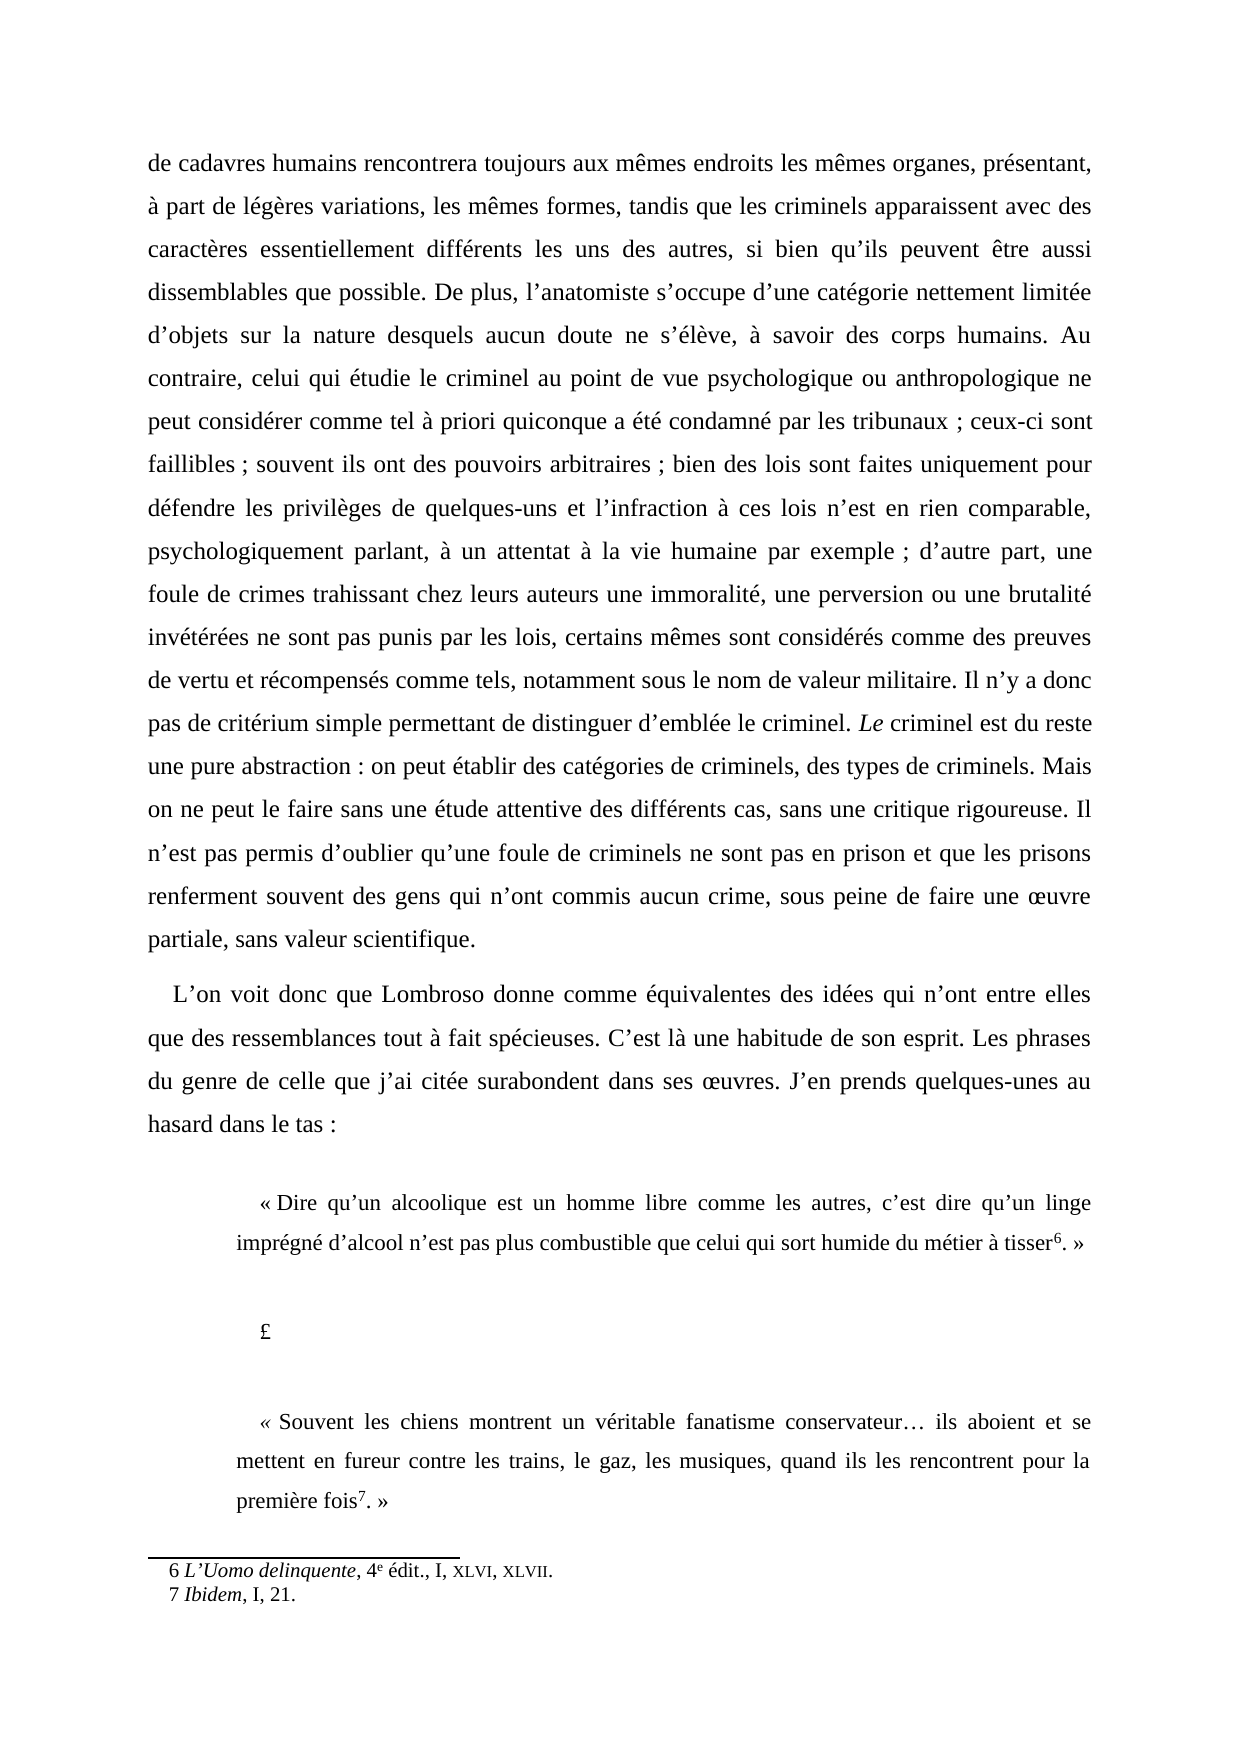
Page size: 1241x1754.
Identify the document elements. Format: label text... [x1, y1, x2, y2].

text L’Uomo delinquente, 4e édit., I, xlvi, xlvii. [148, 1558, 1093, 1582]
text £ [236, 1318, 1093, 1345]
text L’on voit donc que Lombroso donne comme équivalentes des idées qui n’ont entre elles que des ressemblances tout à fait spécieuses. C’est là une habitude de son esprit. Les phrases du genre de celle que j’ai citée surabondent dans ses œuvres. J’en prends quelques-unes au hasard dans le tas : [148, 979, 1093, 1138]
text « Dire qu’un alcoolique est un homme libre comme les autres, c’est dire qu’un linge imprégné d’alcool n’est pas plus combustible que celui qui sort humide du métier à tisser. » [236, 1189, 1093, 1255]
text de cadavres humains rencontrera toujours aux mêmes endroits les mêmes organes, présentant, à part de légères variations, les mêmes formes, tandis que les criminels apparaissent avec des caractères essentiellement différents les uns des autres, si bien qu’ils peuvent être aussi dissemblables que possible. De plus, l’anatomiste s’occupe d’une catégorie nettement limitée d’objets sur la nature desquels aucun doute ne s’élève, à savoir des corps humains. Au contraire, celui qui étudie le criminel au point de vue psychologique ou anthropologique ne peut considérer comme tel à priori quiconque a été condamné par les tribunaux ; ceux-ci sont faillibles ; souvent ils ont des pouvoirs arbitraires ; bien des lois sont faites uniquement pour défendre les privilèges de quelques-uns et l’infraction à ces lois n’est en rien comparable, psychologiquement parlant, à un attentat à la vie humaine par exemple ; d’autre part, une foule de crimes trahissant chez leurs auteurs une immoralité, une perversion ou une brutalité invétérées ne sont pas punis par les lois, certains mêmes sont considérés comme des preuves de vertu et récompensés comme tels, notamment sous le nom de valeur militaire. Il n’y a donc pas de critérium simple permettant de distinguer d’emblée le criminel. Le criminel est du reste une pure abstraction : on peut établir des catégories de criminels, des types de criminels. Mais on ne peut le faire sans une étude attentive des différents cas, sans une critique rigoureuse. Il n’est pas permis d’oublier qu’une foule de criminels ne sont pas en prison et que les prisons renferment souvent des gens qui n’ont commis aucun crime, sous peine de faire une œuvre partiale, sans valeur scientifique. [148, 148, 1093, 953]
text Ibidem, I, 21. [148, 1582, 1093, 1606]
text « Souvent les chiens montrent un véritable fanatisme conservateur… ils aboient et se mettent en fureur contre les trains, le gaz, les musiques, quand ils les rencontrent pour la première fois. » [236, 1408, 1093, 1513]
